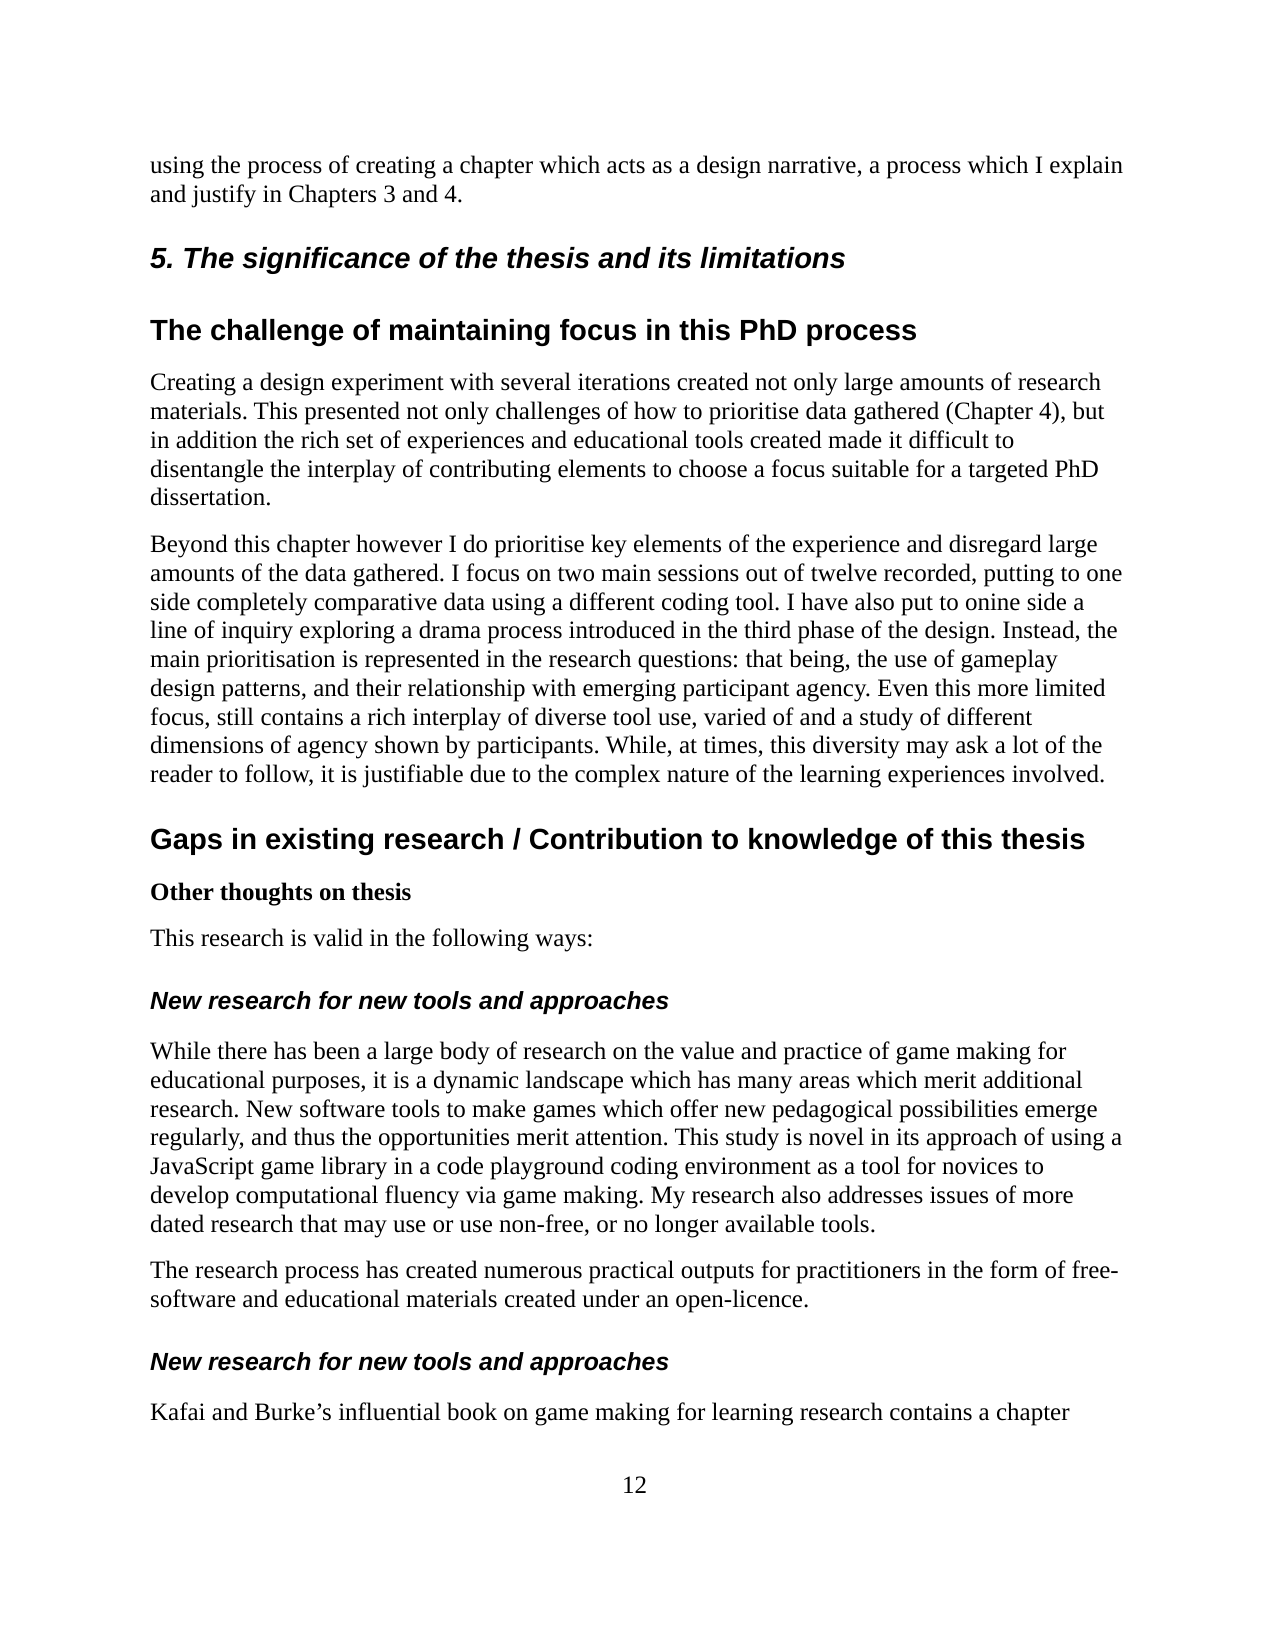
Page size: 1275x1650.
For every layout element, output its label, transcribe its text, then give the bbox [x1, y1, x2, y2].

subtitle 5. The significance of the thesis and its limitations [150, 241, 1125, 275]
text Kafai and Burke’s influential book on game making for learning research contains a chapter [150, 1397, 1125, 1426]
text Creating a design experiment with several iterations created not only large amounts of research materials. This presented not only challenges of how to prioritise data gathered (Chapter 4), but in addition the rich set of experiences and educational tools created made it difficult to disentangle the interplay of contributing elements to choose a focus suitable for a targeted PhD dissertation. [150, 367, 1125, 511]
text Other thoughts on thesis [150, 877, 1125, 906]
subtitle The challenge of maintaining focus in this PhD process [150, 312, 1125, 346]
text using the process of creating a chapter which acts as a design narrative, a process which I explain and justify in Chapters 3 and 4. [150, 150, 1125, 207]
text Beyond this chapter however I do prioritise key elements of the experience and disregard large amounts of the data gathered. I focus on two main sessions out of twelve recorded, putting to one side completely comparative data using a different coding tool. I have also put to onine side a line of inquiry exploring a drama process introduced in the third phase of the design. Instead, the main prioritisation is represented in the research questions: that being, the use of gameplay design patterns, and their relationship with emerging participant agency. Even this more limited focus, still contains a rich interplay of diverse tool use, varied of and a study of different dimensions of agency shown by participants. While, at times, this diversity may ask a lot of the reader to follow, it is justifiable due to the complex nature of the learning experiences involved. [150, 529, 1125, 788]
subtitle New research for new tools and approaches [150, 986, 1125, 1015]
text The research process has created numerous practical outputs for practitioners in the form of free-software and educational materials created under an open-licence. [150, 1255, 1125, 1313]
text This research is valid in the following ways: [150, 923, 1125, 952]
text While there has been a large body of research on the value and practice of game making for educational purposes, it is a dynamic landscape which has many areas which merit additional research. New software tools to make games which offer new pedagogical possibilities emerge regularly, and thus the opportunities merit attention. This study is novel in its approach of using a JavaScript game library in a code playground coding environment as a tool for novices to develop computational fluency via game making. My research also addresses issues of more dated research that may use or use non-free, or no longer available tools. [150, 1036, 1125, 1237]
subtitle New research for new tools and approaches [150, 1347, 1125, 1375]
subtitle Gaps in existing research / Contribution to knowledge of this thesis [150, 822, 1125, 855]
